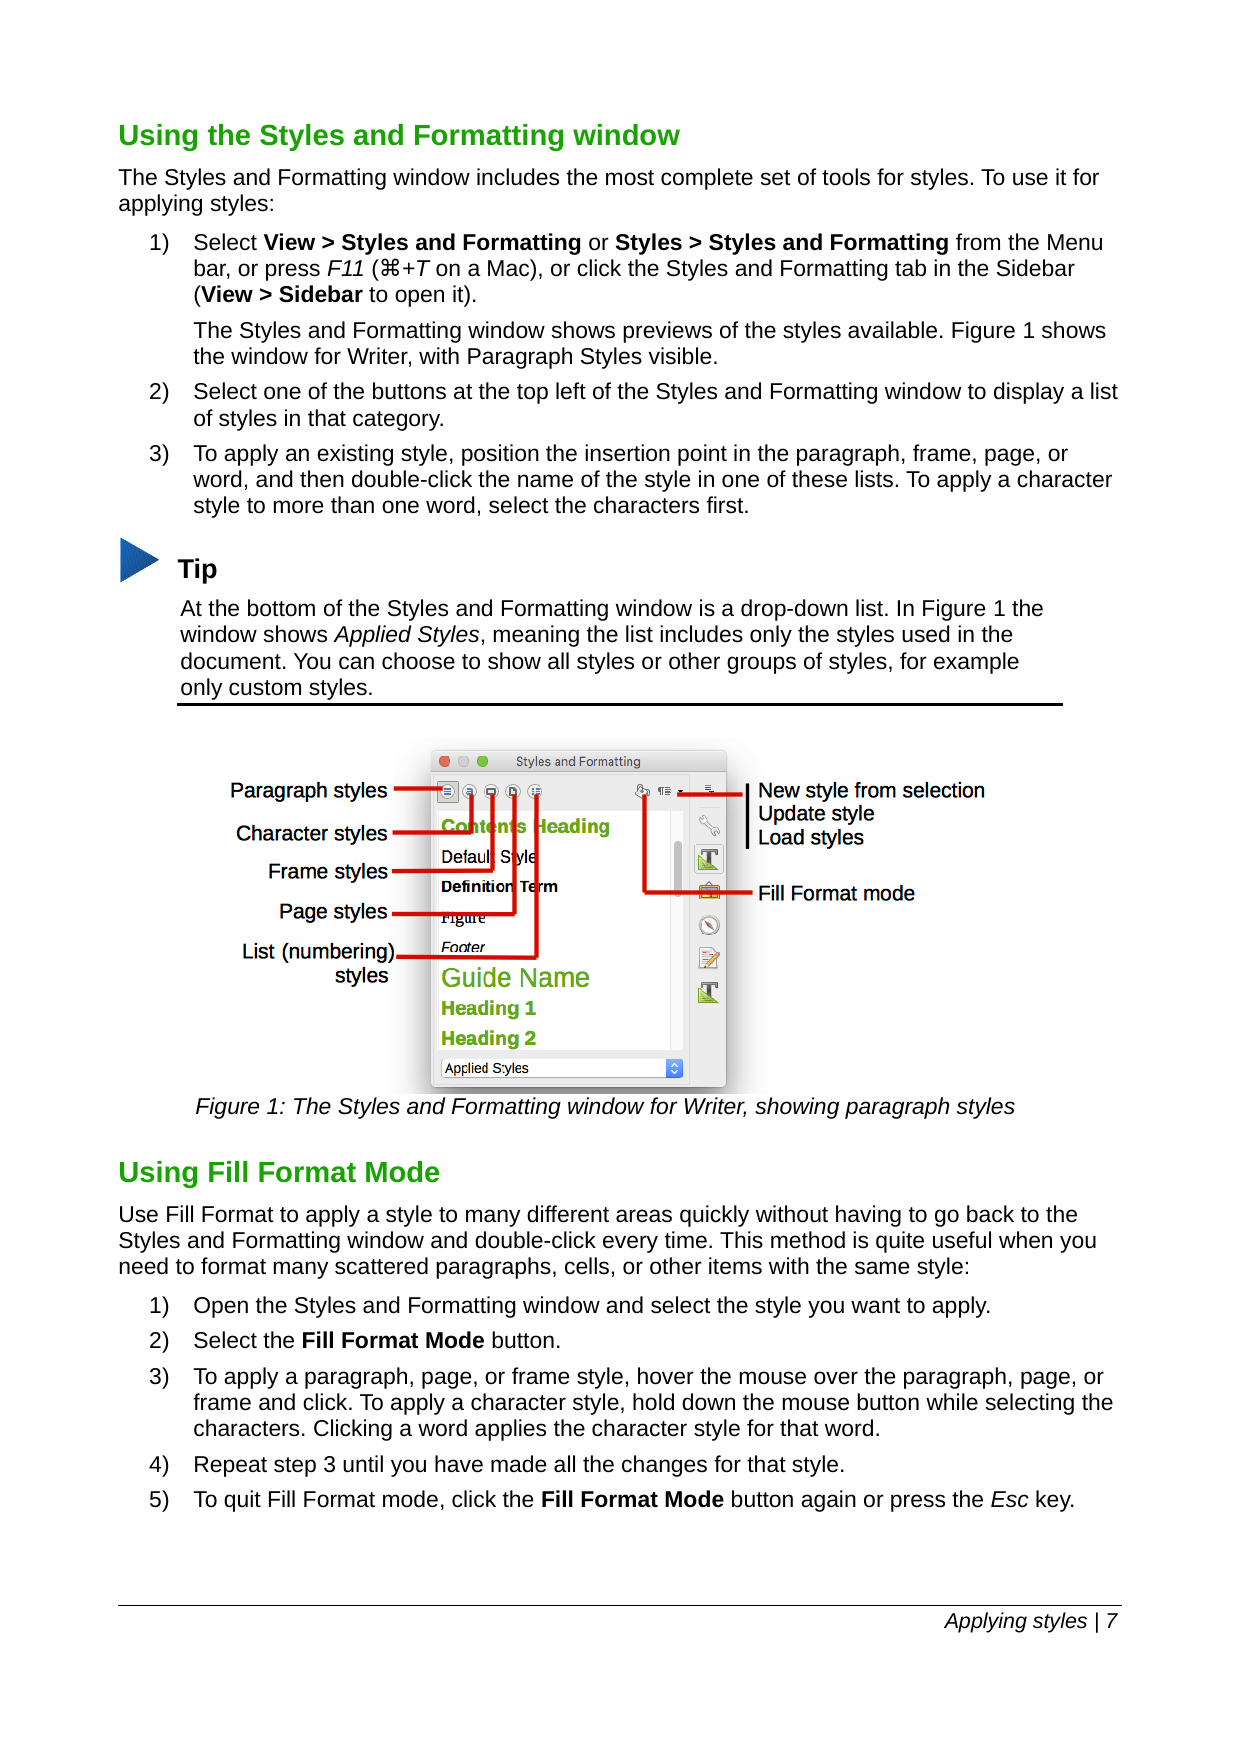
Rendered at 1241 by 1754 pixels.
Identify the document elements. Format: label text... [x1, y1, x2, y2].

text Figure 1: The Styles and Formatting window for Writer, showing paragraph styles [195, 1093, 1045, 1120]
list The Styles and Formatting window shows previews of the styles available. Figure 1 shows the window for Writer, with Paragraph Styles visible. [193, 317, 1122, 369]
list To quit Fill Format mode, click the Fill Format Mode button again or press the Esc key. [169, 1486, 1122, 1512]
list Select the Fill Format Mode button. [169, 1327, 1122, 1354]
picture [195, 738, 1008, 1094]
list To apply an existing style, position the insertion point in the paragraph, frame, page, or word, and then double-click the name of the style in one of these lists. To apply a character style to more than one word, select the characters first. [169, 440, 1122, 519]
list Select one of the buttons at the top left of the Styles and Formatting window to display a list of styles in that category. [169, 378, 1122, 431]
subtitle Using Fill Format Mode [118, 1155, 1122, 1189]
list Open the Styles and Formatting window and select the style you want to apply. [169, 1292, 1122, 1318]
subtitle Using the Styles and Formatting window [118, 118, 1122, 152]
text The Styles and Formatting window includes the most complete set of tools for styles. To use it for applying styles: [118, 163, 1122, 216]
text At the bottom of the Styles and Formatting window is a drop-down list. In Figure 1 the window shows Applied Styles, meaning the list includes only the styles used in the document. You can choose to show all styles or other groups of styles, for example only custom styles. [177, 592, 1063, 703]
subtitle Tip [118, 535, 1122, 584]
list Select View > Styles and Formatting or Styles > Styles and Formatting from the Menu bar, or press F11 (⌘+T on a Mac), or click the Styles and Formatting tab in the Sidebar (View > Sidebar to open it). [169, 229, 1122, 308]
text Use Fill Format to apply a style to many different areas quickly without having to go back to the Styles and Formatting window and double-click every time. This method is quite useful when you need to format many scattered paragraphs, cells, or other items with the same style: [118, 1201, 1122, 1280]
list To apply a paragraph, page, or frame style, hover the mouse over the paragraph, page, or frame and click. To apply a character style, hold down the mouse button while selecting the characters. Clicking a word applies the character style for that word. [169, 1363, 1122, 1442]
list Repeat step 3 until you have made all the changes for that style. [169, 1451, 1122, 1477]
